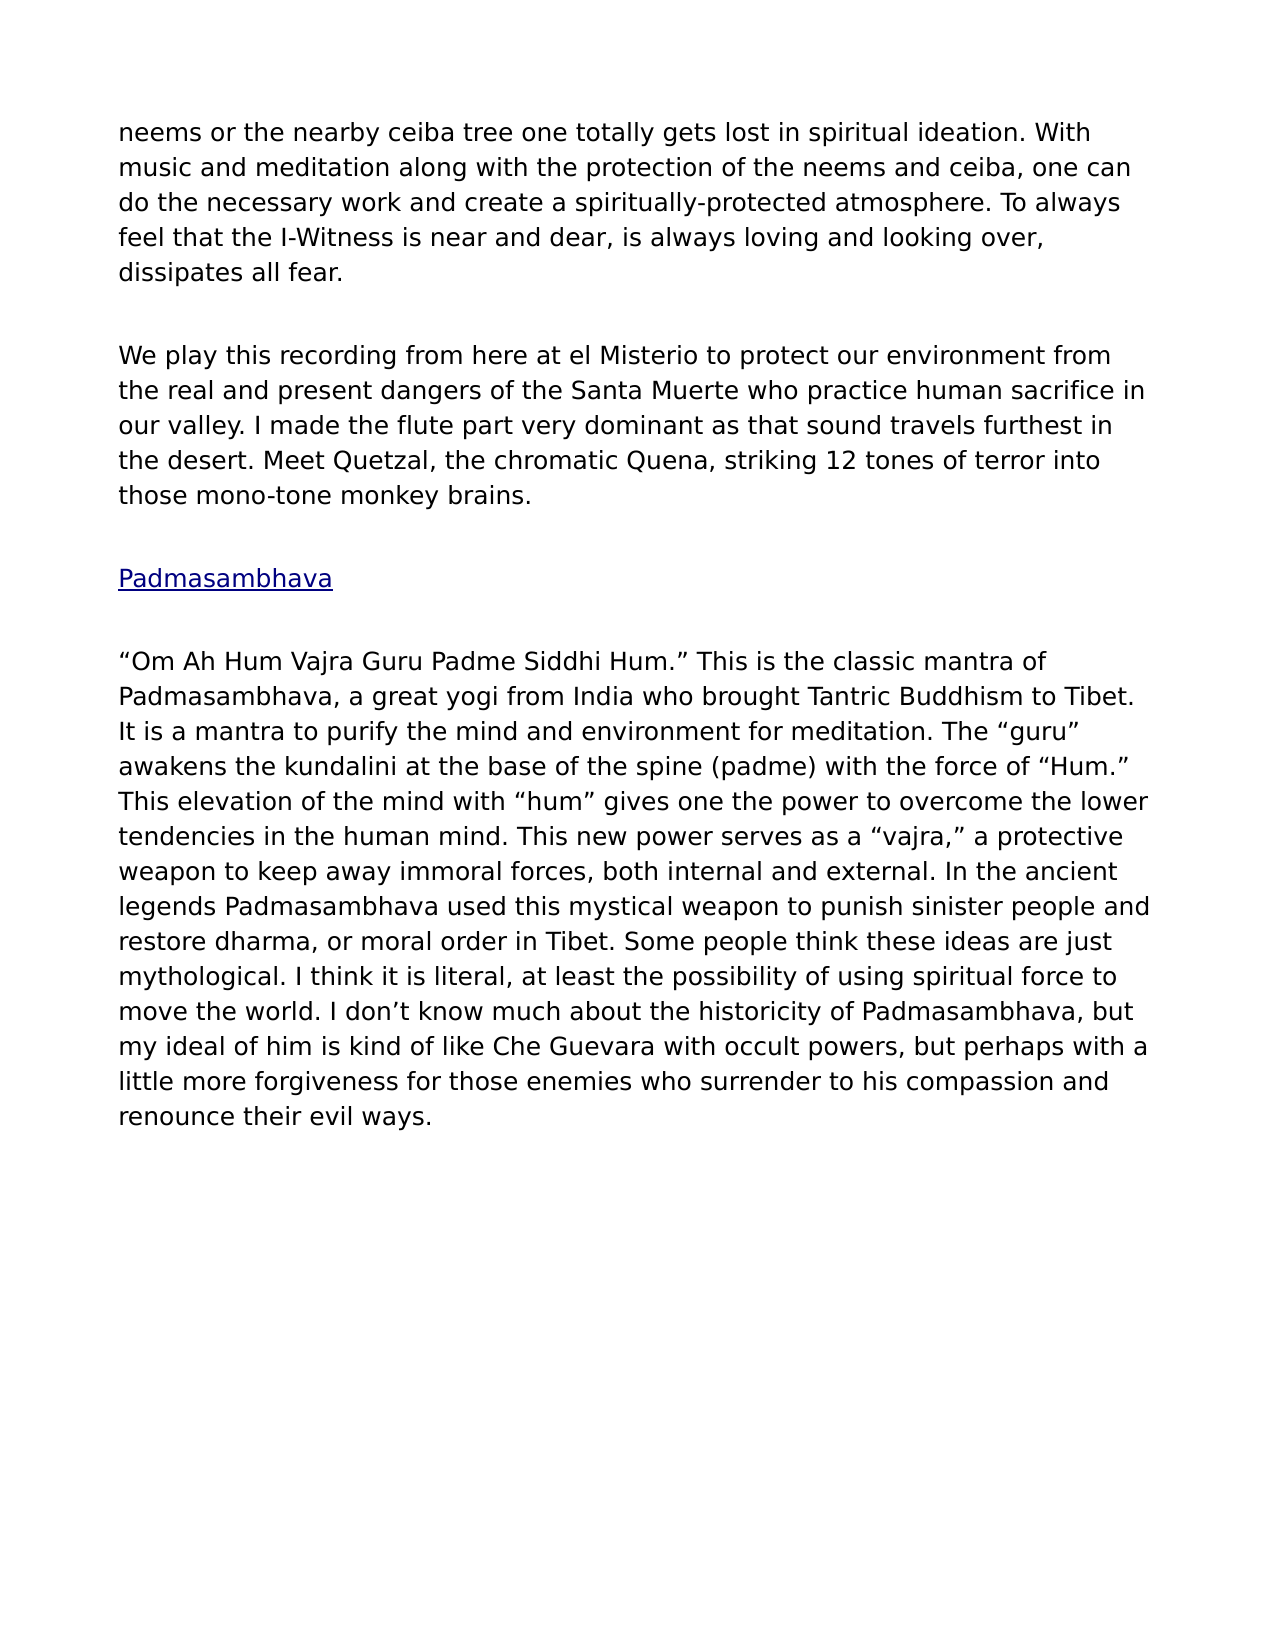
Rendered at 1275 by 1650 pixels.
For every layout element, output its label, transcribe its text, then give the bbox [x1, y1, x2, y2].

text We play this recording from here at el Misterio to protect our environment from the real and present dangers of the Santa Muerte who practice human sacrifice in our valley. I made the flute part very dominant as that sound travels furthest in the desert. Meet Quetzal, the chromatic Quena, striking 12 tones of terror into those mono-tone monkey brains. [118, 341, 1157, 510]
text “Om Ah Hum Vajra Guru Padme Siddhi Hum.” This is the classic mantra of Padmasambhava, a great yogi from India who brought Tantric Buddhism to Tibet. It is a mantra to purify the mind and environment for meditation. The “guru” awakens the kundalini at the base of the spine (padme) with the force of “Hum.” This elevation of the mind with “hum” gives one the power to overcome the lower tendencies in the human mind. This new power serves as a “vajra,” a protective weapon to keep away immoral forces, both internal and external. In the ancient legends Padmasambhava used this mystical weapon to punish sinister people and restore dharma, or moral order in Tibet. Some people think these ideas are just mythological. I think it is literal, at least the possibility of using spiritual force to move the world. I don’t know much about the historicity of Padmasambhava, but my ideal of him is kind of like Che Guevara with occult powers, but perhaps with a little more forgiveness for those enemies who surrender to his compassion and renounce their evil ways. [118, 647, 1157, 1132]
text neems or the nearby ceiba tree one totally gets lost in spiritual ideation. With music and meditation along with the protection of the neems and ceiba, one can do the necessary work and create a spiritually-protected atmosphere. To always feel that the I-Witness is near and dear, is always loving and looking over, dissipates all fear. [118, 118, 1157, 287]
text Padmasambhava [118, 564, 1157, 593]
